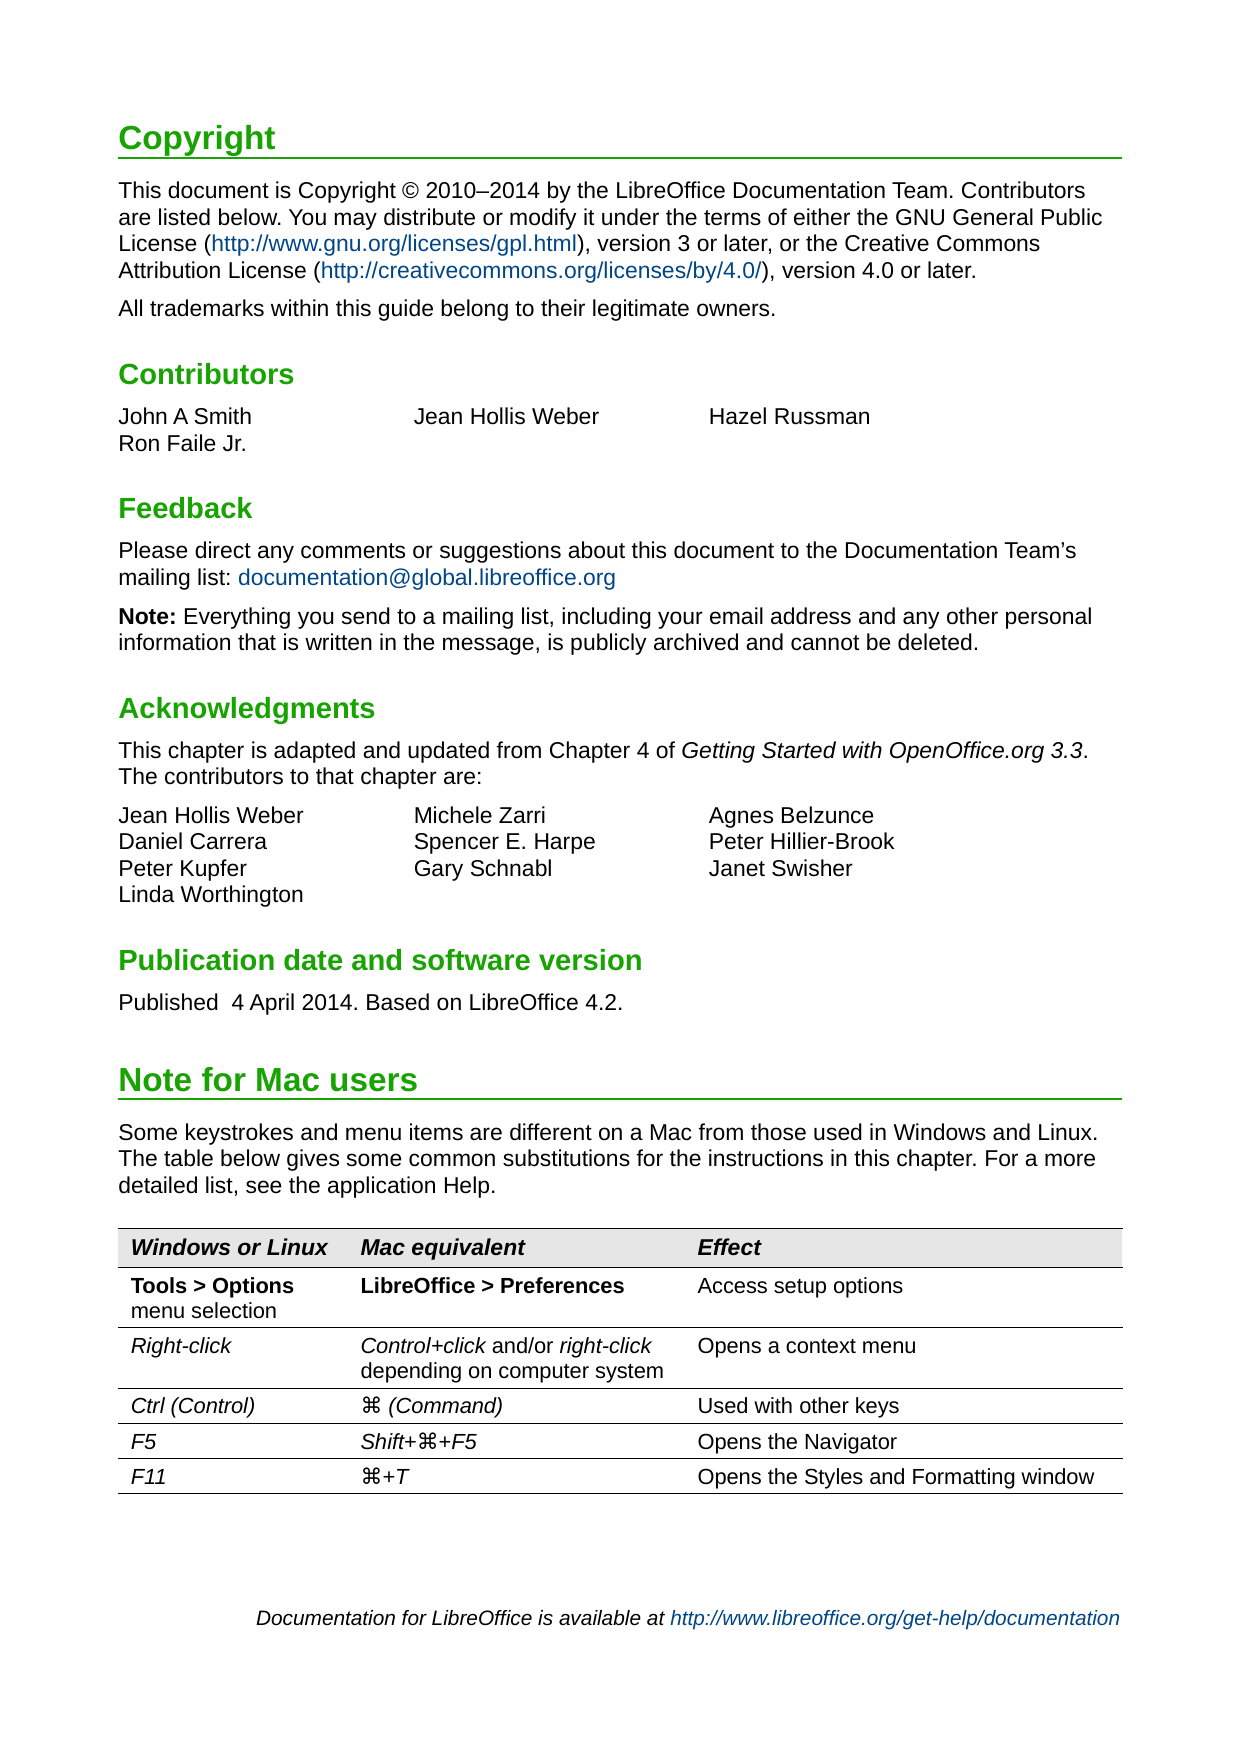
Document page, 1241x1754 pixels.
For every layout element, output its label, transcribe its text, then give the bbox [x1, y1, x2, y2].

subtitle Publication date and software version [118, 943, 1122, 976]
subtitle Acknowledgments [118, 691, 1122, 724]
text John A Smith Jean Hollis Weber Hazel Russman Ron Faile Jr. [118, 403, 1122, 456]
table_cell Opens the Styles and Formatting window [685, 1459, 1122, 1493]
subtitle Note for Mac users [118, 1059, 1122, 1098]
table_header Mac equivalent [348, 1229, 685, 1267]
table_cell Ctrl (Control) [118, 1389, 348, 1423]
subtitle Copyright [118, 118, 1122, 157]
table_cell Used with other keys [685, 1389, 1122, 1423]
text Some keystrokes and menu items are different on a Mac from those used in Windows and Linux. The table below gives some common substitutions for the instructions in this chapter. For a more detailed list, see the application Help. [118, 1119, 1122, 1198]
table_cell Control+click and/or right-click depending on computer system [348, 1328, 685, 1387]
table_cell Opens a context menu [685, 1328, 1122, 1387]
text This chapter is adapted and updated from Chapter 4 of Getting Started with OpenOffice.org 3.3. The contributors to that chapter are: [118, 737, 1122, 789]
table_cell ⌘ (Command) [348, 1389, 685, 1423]
table_cell Shift+⌘+F5 [348, 1424, 685, 1458]
table_cell Opens the Navigator [685, 1424, 1122, 1458]
text Jean Hollis Weber Michele Zarri Agnes Belzunce Daniel Carrera Spencer E. Harpe Peter Hillier-Brook Peter Kupfer Gary Schnabl Janet Swisher Linda Worthington [118, 802, 1122, 907]
subtitle Contributors [118, 357, 1122, 391]
table_cell LibreOffice > Preferences [348, 1268, 685, 1327]
table_cell F11 [118, 1459, 348, 1493]
table_cell ⌘+T [348, 1459, 685, 1493]
table_cell Tools > Options menu selection [118, 1268, 348, 1327]
text Published 4 April 2014. Based on LibreOffice 4.2. [118, 989, 1122, 1015]
subtitle Feedback [118, 491, 1122, 525]
table_cell F5 [118, 1424, 348, 1458]
table_header Effect [685, 1229, 1122, 1267]
table_header Windows or Linux [118, 1229, 348, 1267]
text All trademarks within this guide belong to their legitimate owners. [118, 295, 1122, 322]
table_cell Right-click [118, 1328, 348, 1387]
text This document is Copyright © 2010–2014 by the LibreOffice Documentation Team. Contributors are listed below. You may distribute or modify it under the terms of either the GNU General Public License (http://www.gnu.org/licenses/gpl.html), version 3 or later, or the Creative Commons Attribution License (http://creativecommons.org/licenses/by/4.0/), version 4.0 or later. [118, 177, 1122, 283]
table_cell Access setup options [685, 1268, 1122, 1327]
text Note: Everything you send to a mailing list, including your email address and any other personal information that is written in the message, is publicly archived and cannot be deleted. [118, 603, 1122, 655]
text Please direct any comments or suggestions about this document to the Documentation Team’s mailing list: documentation@global.libreoffice.org [118, 537, 1122, 590]
